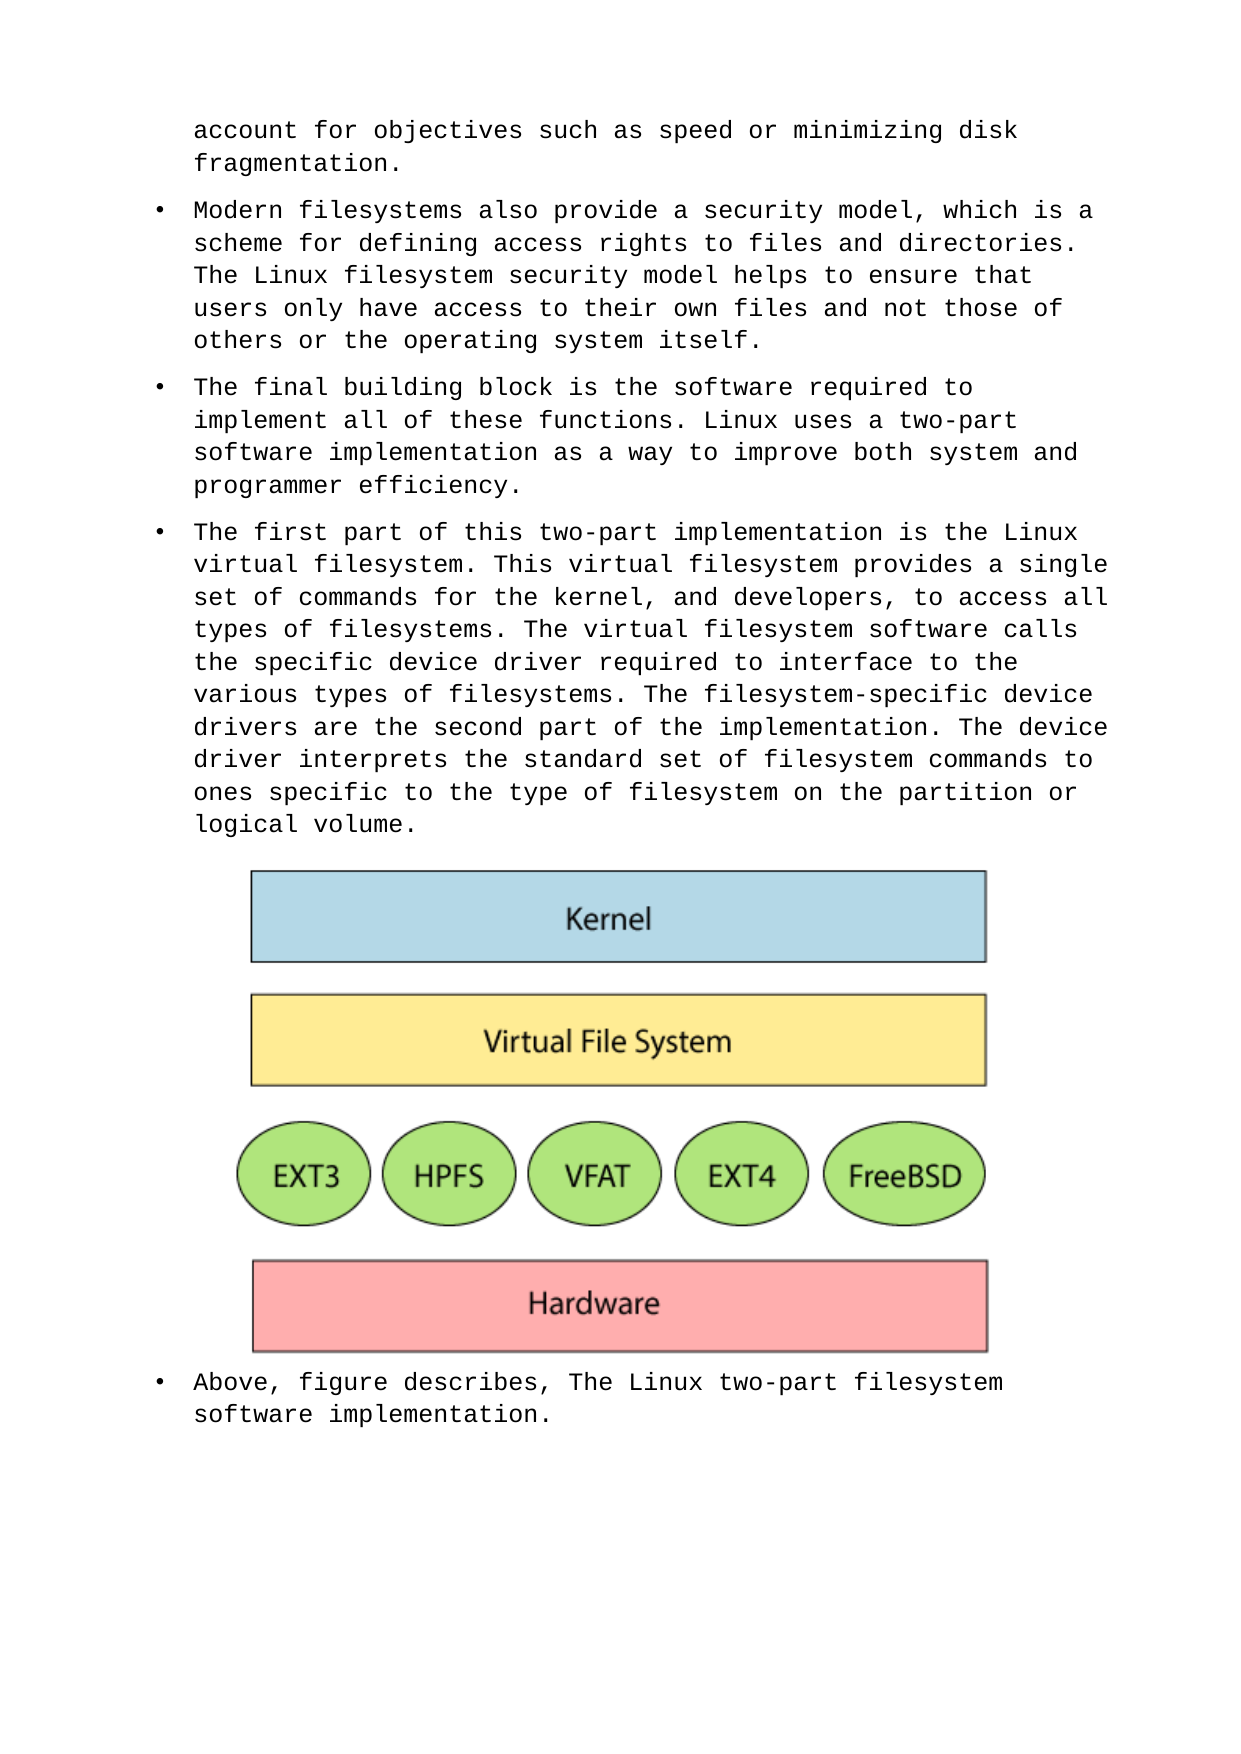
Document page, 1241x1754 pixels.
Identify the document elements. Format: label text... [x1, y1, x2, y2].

list Above, figure describes, The Linux two-part filesystem software implementation. [156, 859, 1122, 1430]
list The first part of this two-part implementation is the Linux virtual filesystem. This virtual filesystem provides a single set of commands for the kernel, and developers, to access all types of filesystems. The virtual filesystem software calls the specific device driver required to interface to the various types of filesystems. The filesystem-specific device drivers are the second part of the implementation. The device driver interprets the standard set of filesystem commands to ones specific to the type of filesystem on the partition or logical volume. [156, 519, 1122, 840]
picture [229, 858, 1011, 1366]
list account for objectives such as speed or minimizing disk fragmentation. [156, 118, 1122, 179]
list Modern filesystems also provide a security model, which is a scheme for defining access rights to files and directories. The Linux filesystem security model helps to ensure that users only have access to their own files and not those of others or the operating system itself. [156, 198, 1122, 356]
list The final building block is the software required to implement all of these functions. Linux uses a two-part software implementation as a way to improve both system and programmer efficiency. [156, 375, 1122, 501]
